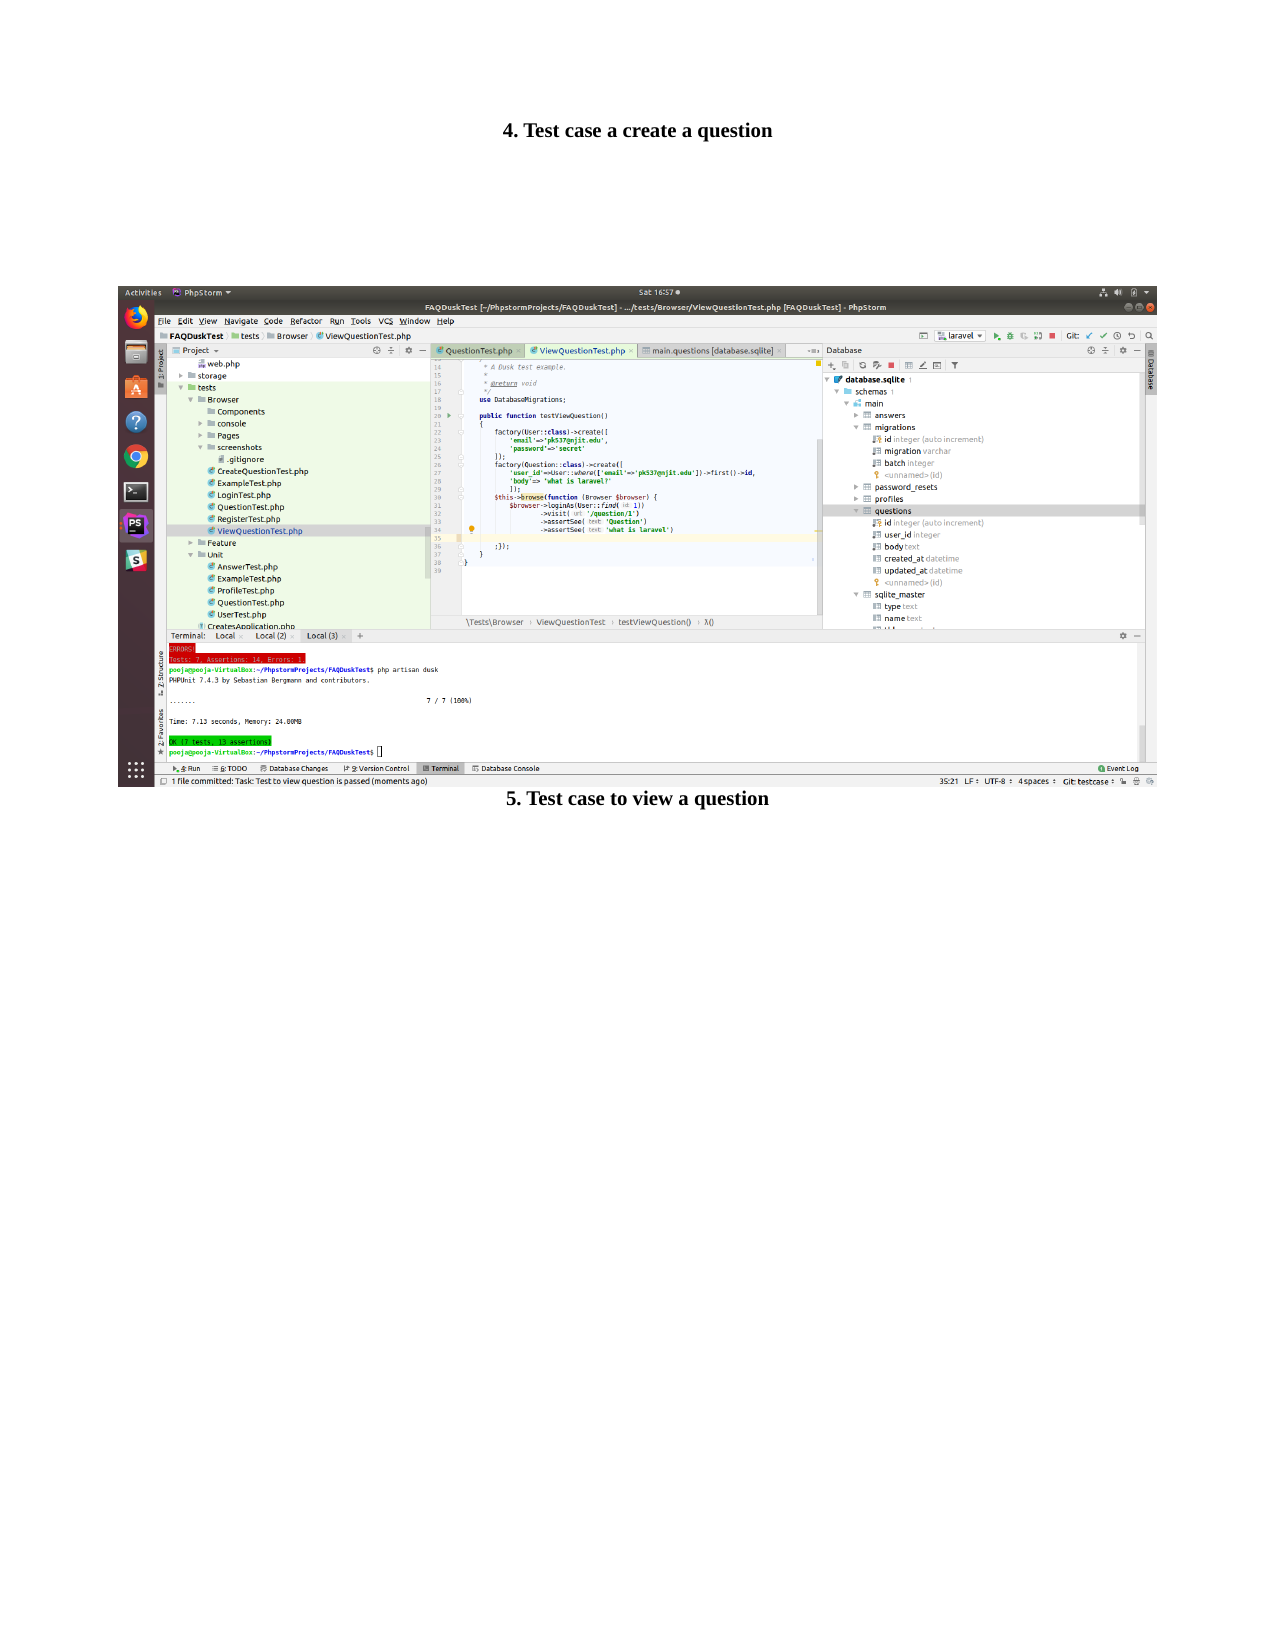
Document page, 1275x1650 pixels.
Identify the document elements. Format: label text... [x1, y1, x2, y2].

text 5. Test case to view a question [118, 787, 1157, 810]
picture [118, 286, 1157, 787]
text 4. Test case a create a question [118, 118, 1157, 142]
